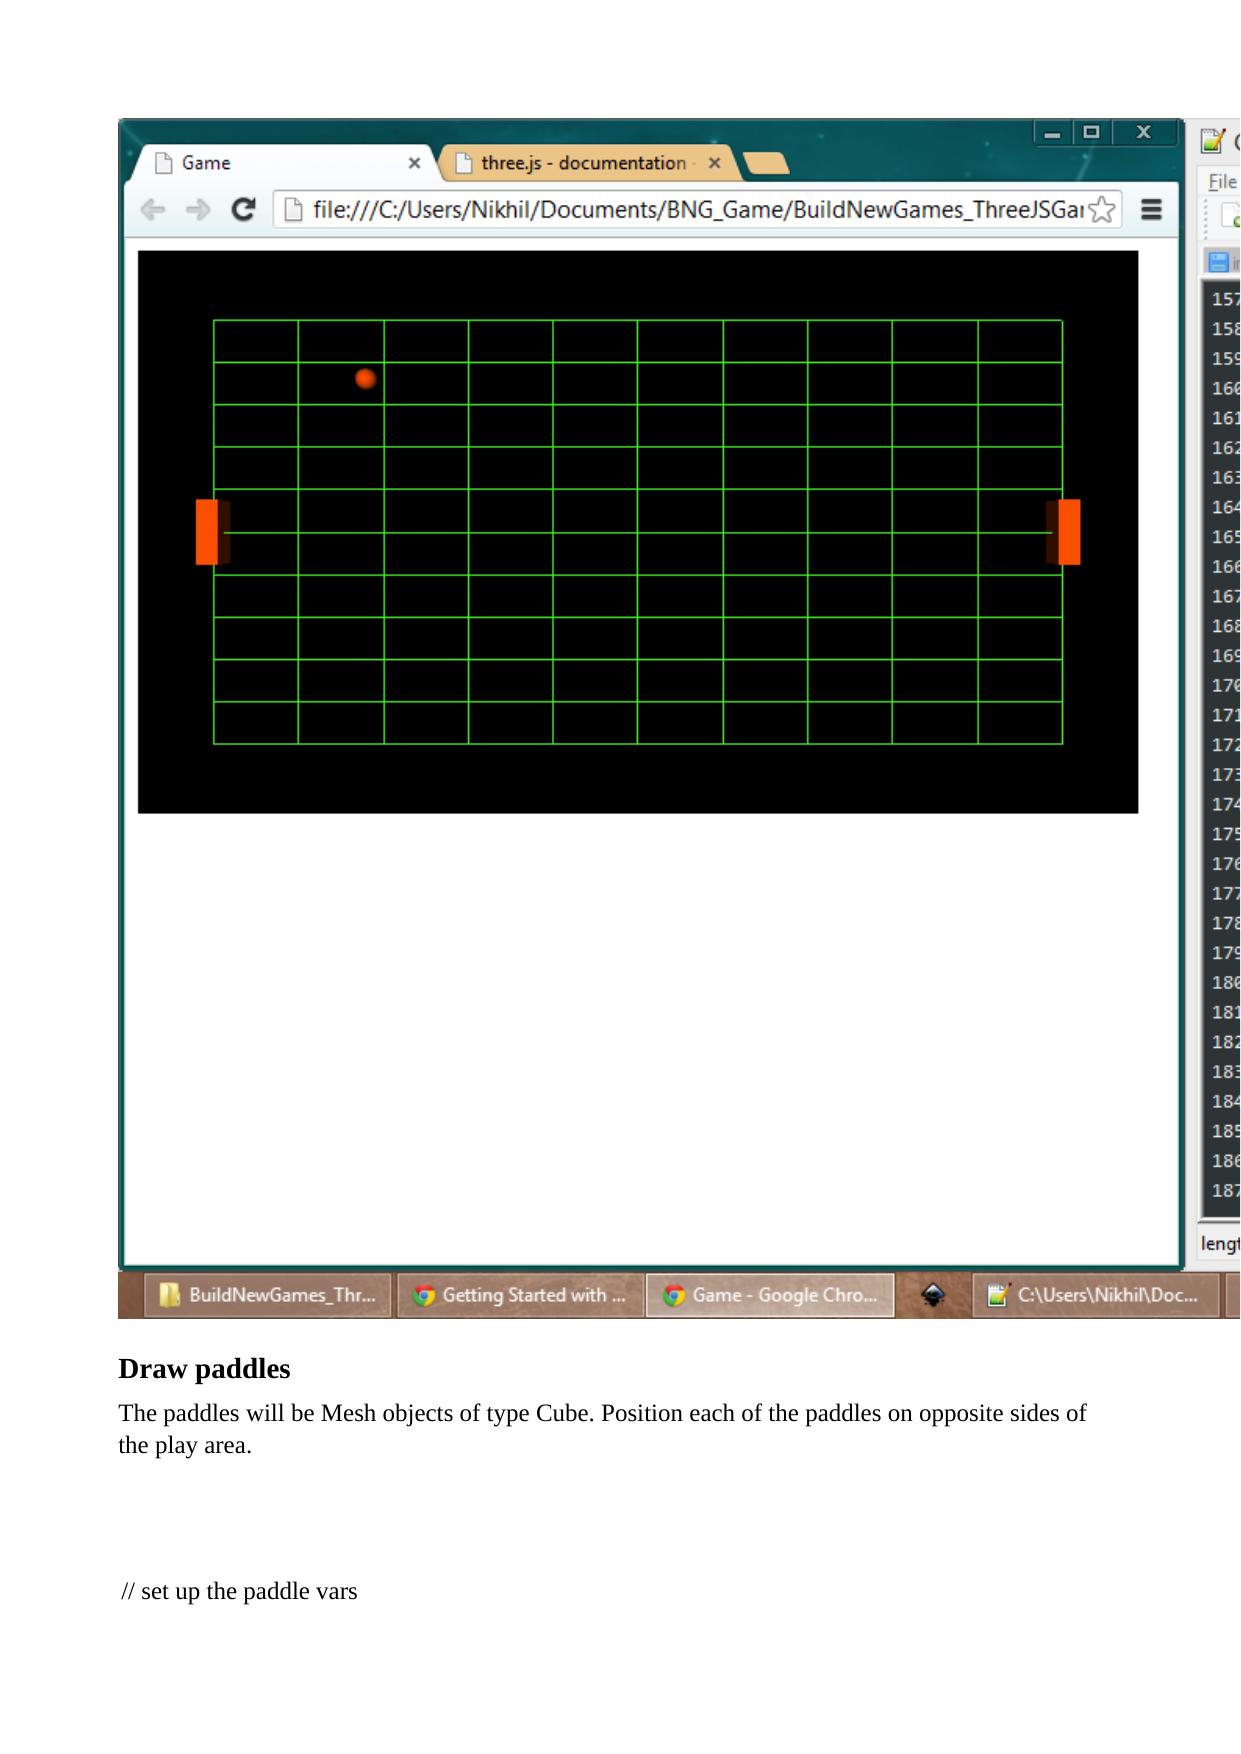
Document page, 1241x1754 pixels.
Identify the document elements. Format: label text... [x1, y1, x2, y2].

picture [118, 118, 1241, 1319]
table_header // set up the paddle vars [118, 1574, 371, 1608]
text The paddles will be Mesh objects of type Cube. Position each of the paddles on opposite sides of the play area. [118, 1398, 1122, 1459]
subtitle Draw paddles [118, 1352, 1122, 1385]
